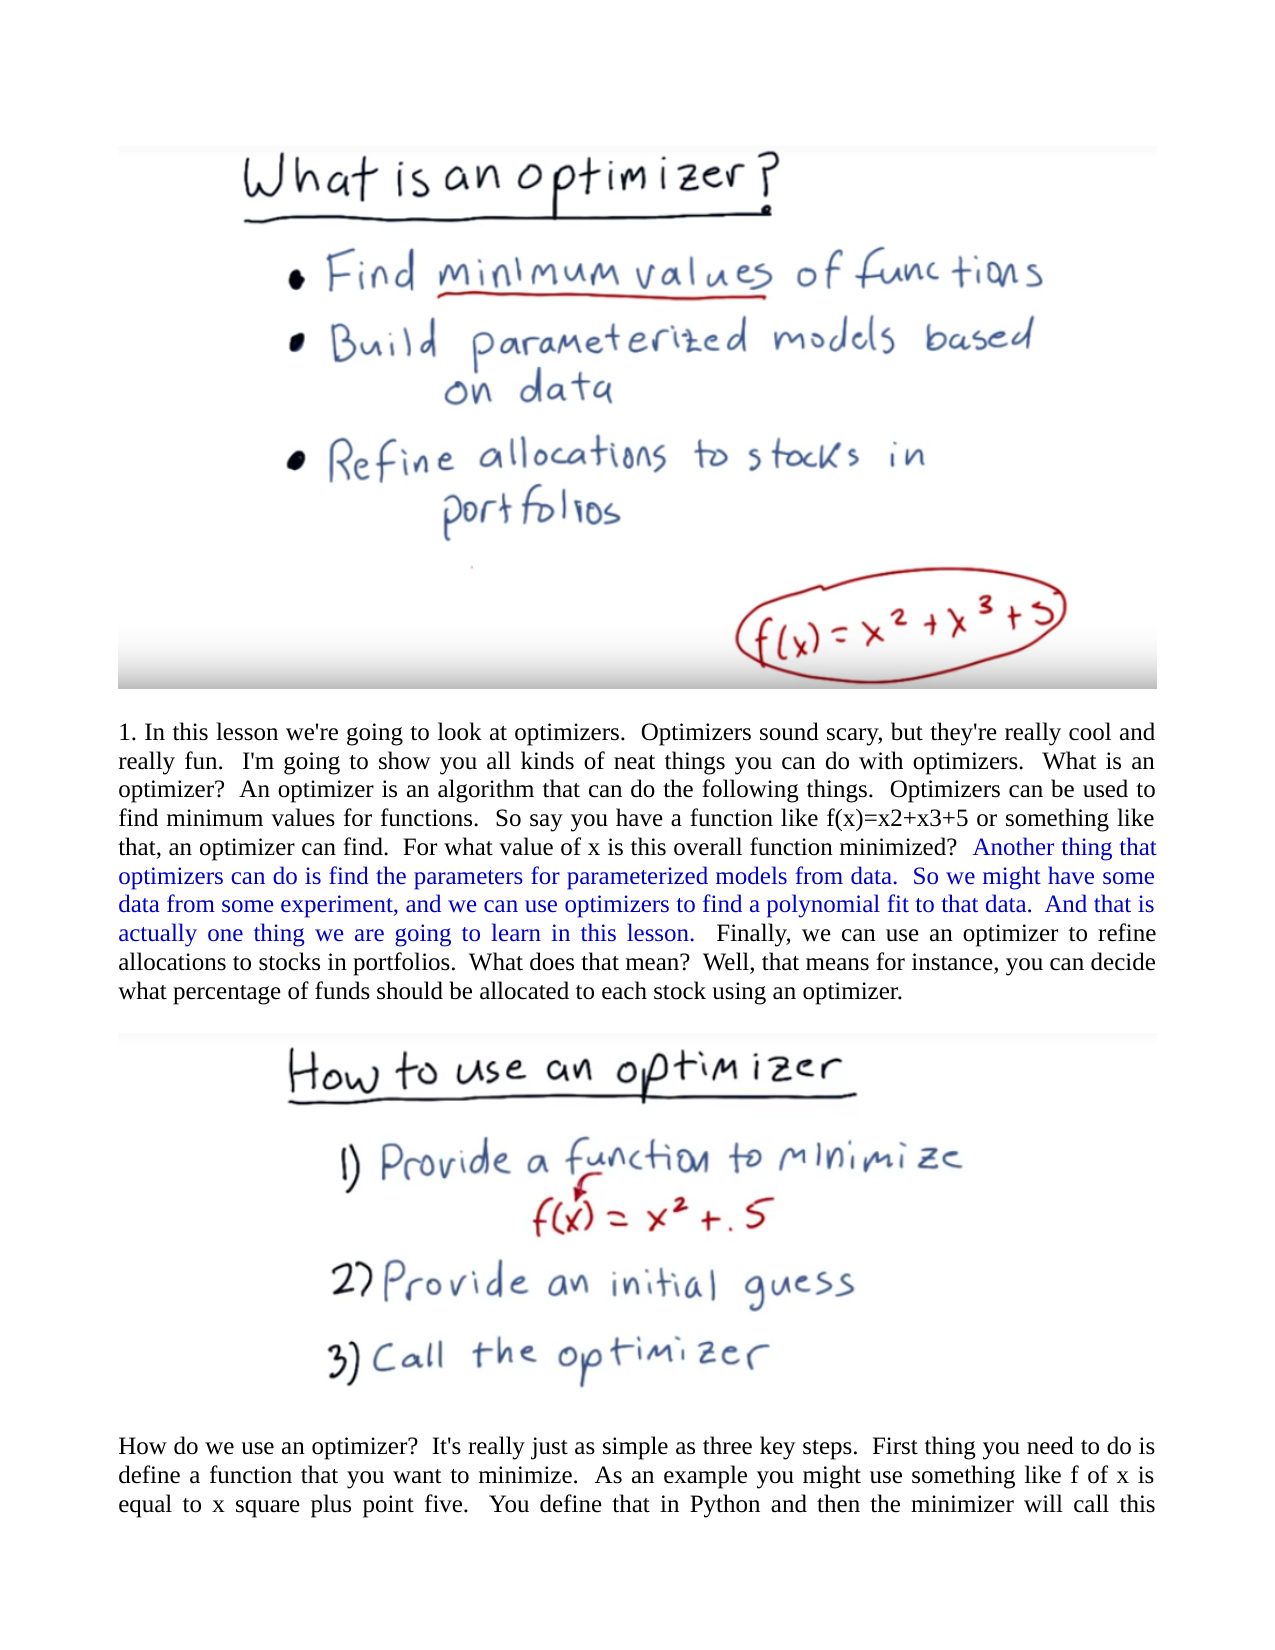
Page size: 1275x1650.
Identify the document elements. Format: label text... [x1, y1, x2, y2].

text How do we use an optimizer? It's really just as simple as three key steps. First thing you need to do is define a function that you want to minimize. As an example you might use something like f of x is equal to x square plus point five. You define that in Python and then the minimizer will call this [118, 1431, 1157, 1517]
picture [118, 146, 1157, 689]
text 1. In this lesson we're going to look at optimizers. Optimizers sound scary, but they're really cool and really fun. I'm going to show you all kinds of neat things you can do with optimizers. What is an optimizer? An optimizer is an algorithm that can do the following things. Optimizers can be used to find minimum values for functions. So say you have a function like f(x)=x2+x3+5 or something like that, an optimizer can find. For what value of x is this overall function minimized? Another thing that optimizers can do is find the parameters for parameterized models from data. So we might have some data from some experiment, and we can use optimizers to find a polynomial fit to that data. And that is actually one thing we are going to learn in this lesson. Finally, we can use an optimizer to refine allocations to stocks in portfolios. What does that mean? Well, that means for instance, you can decide what percentage of funds should be allocated to each stock using an optimizer. [118, 717, 1157, 1004]
picture [118, 1033, 1157, 1403]
